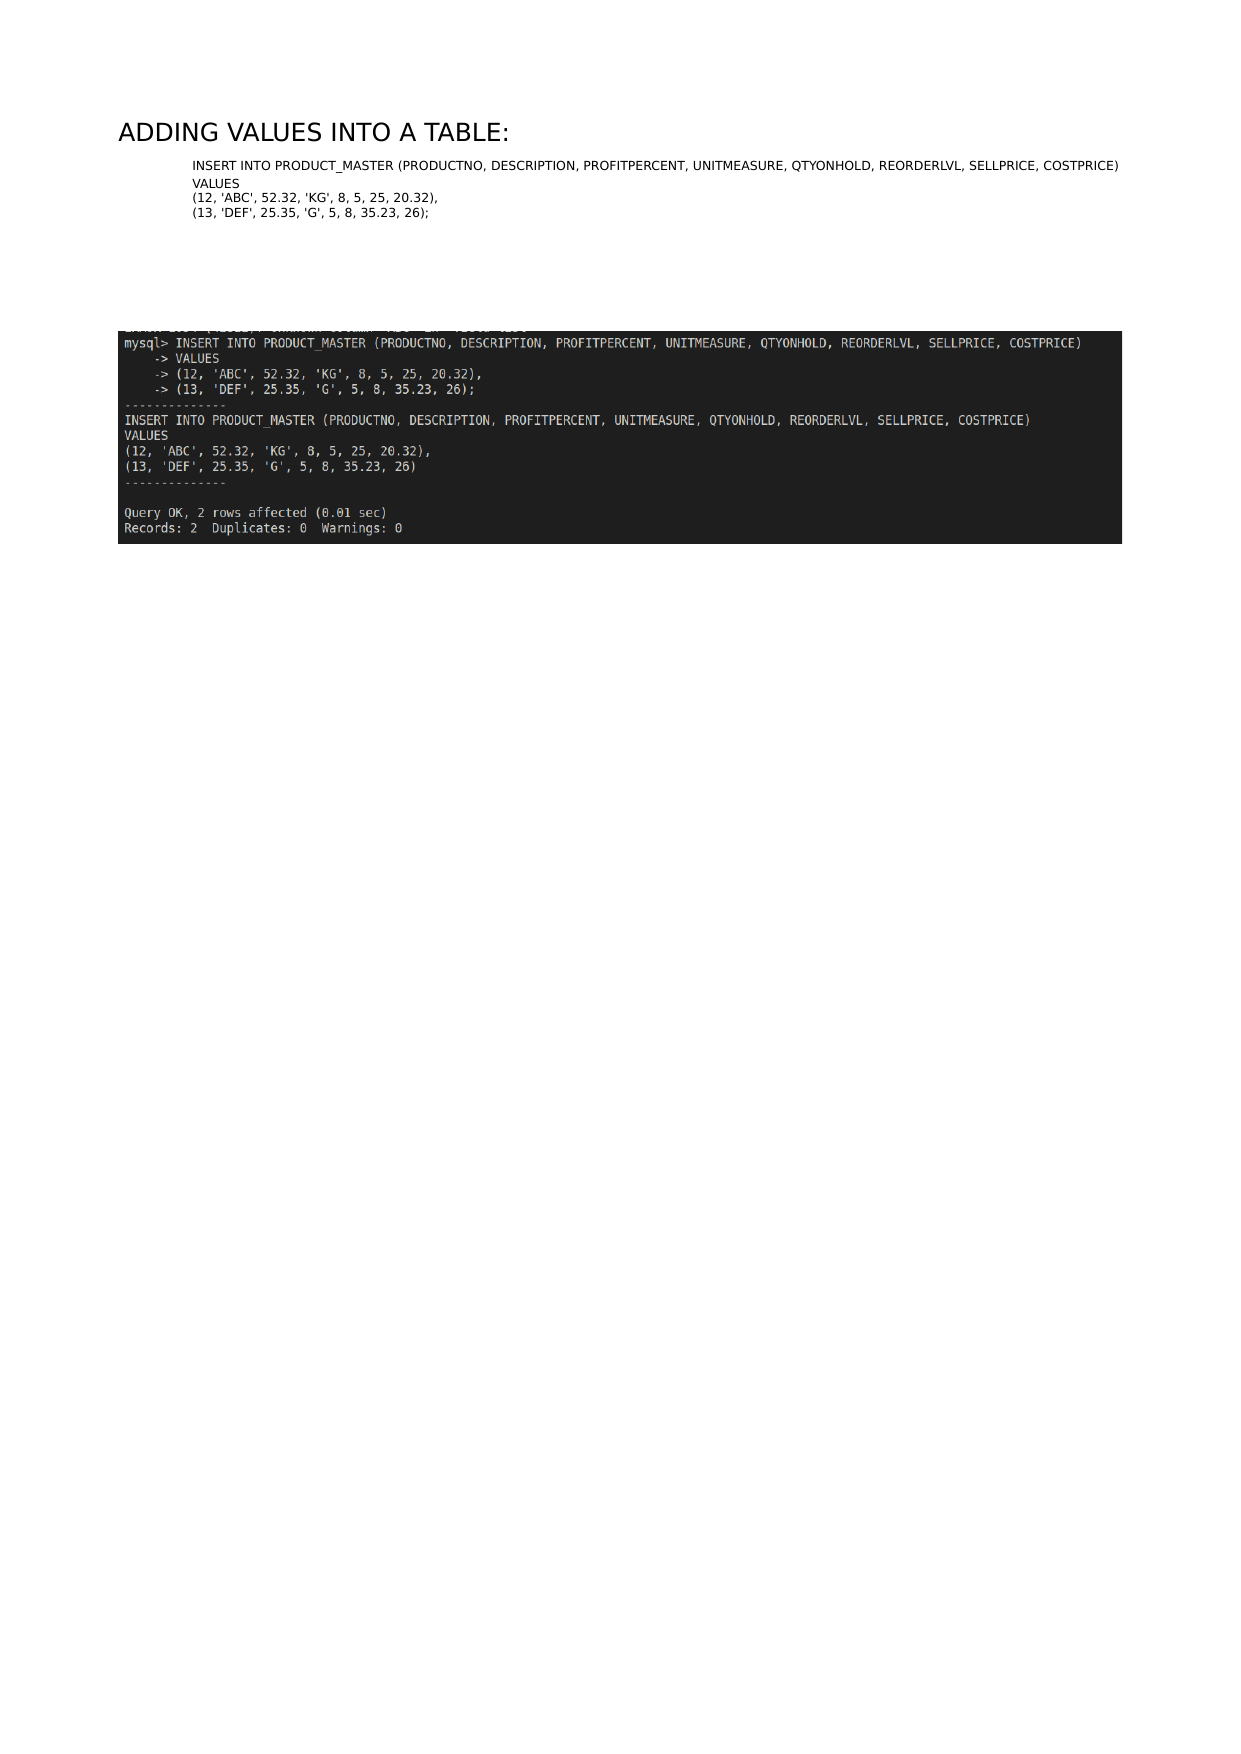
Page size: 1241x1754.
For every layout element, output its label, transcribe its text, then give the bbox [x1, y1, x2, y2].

picture [118, 331, 1123, 544]
text VALUES [118, 176, 1122, 191]
text INSERT INTO PRODUCT_MASTER (PRODUCTNO, DESCRIPTION, PROFITPERCENT, UNITMEASURE, QTYONHOLD, REORDERLVL, SELLPRICE, COSTPRICE) [118, 147, 1122, 176]
text (12, 'ABC', 52.32, 'KG', 8, 5, 25, 20.32), [118, 191, 1122, 206]
text ADDING VALUES INTO A TABLE: [118, 118, 1122, 147]
text (13, 'DEF', 25.35, 'G', 5, 8, 35.23, 26); [118, 206, 1122, 220]
